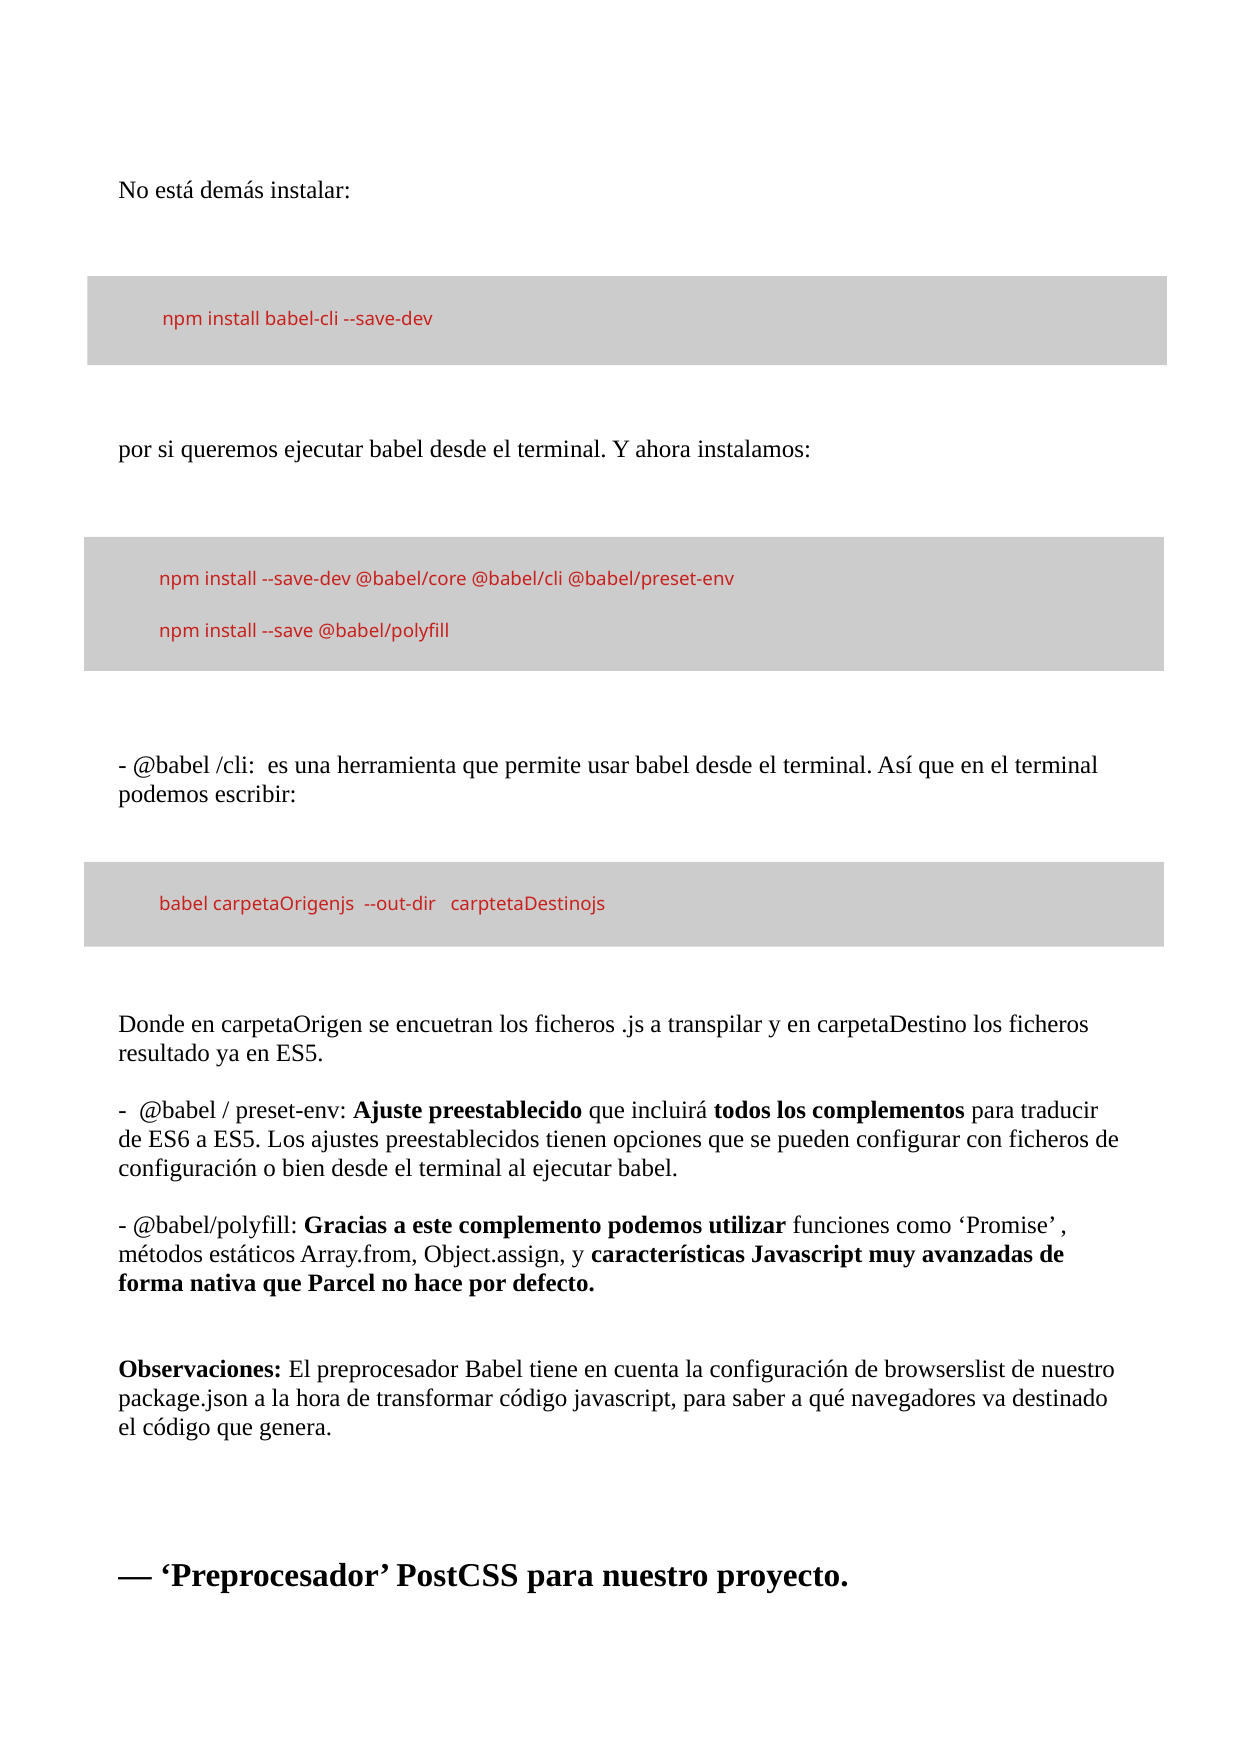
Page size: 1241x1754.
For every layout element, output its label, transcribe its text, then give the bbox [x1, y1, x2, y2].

text - @babel /cli: es una herramienta que permite usar babel desde el terminal. Así que en el terminal podemos escribir: [118, 751, 1122, 808]
text Donde en carpetaOrigen se encuetran los ficheros .js a transpilar y en carpetaDestino los ficheros resultado ya en ES5. [118, 1009, 1122, 1067]
text - @babel/polyfill: Gracias a este complemento podemos utilizar funciones como ‘Promise’ , métodos estáticos Array.from, Object.assign, y características Javascript muy avanzadas de forma nativa que Parcel no hace por defecto. [118, 1211, 1122, 1297]
text Observaciones: El preprocesador Babel tiene en cuenta la configuración de browserslist de nuestro package.json a la hora de transformar código javascript, para saber a qué navegadores va destinado el código que genera. [118, 1354, 1122, 1441]
text - @babel / preset-env: Ajuste preestablecido que incluirá todos los complementos para traducir de ES6 a ES5. Los ajustes preestablecidos tienen opciones que se pueden configurar con ficheros de configuración o bien desde el terminal al ejecutar babel. [118, 1096, 1122, 1182]
text por si queremos ejecutar babel desde el terminal. Y ahora instalamos: [118, 434, 1122, 463]
text No está demás instalar: [118, 176, 1122, 204]
text — ‘Preprocesador’ PostCSS para nuestro proyecto. [118, 1556, 1122, 1594]
